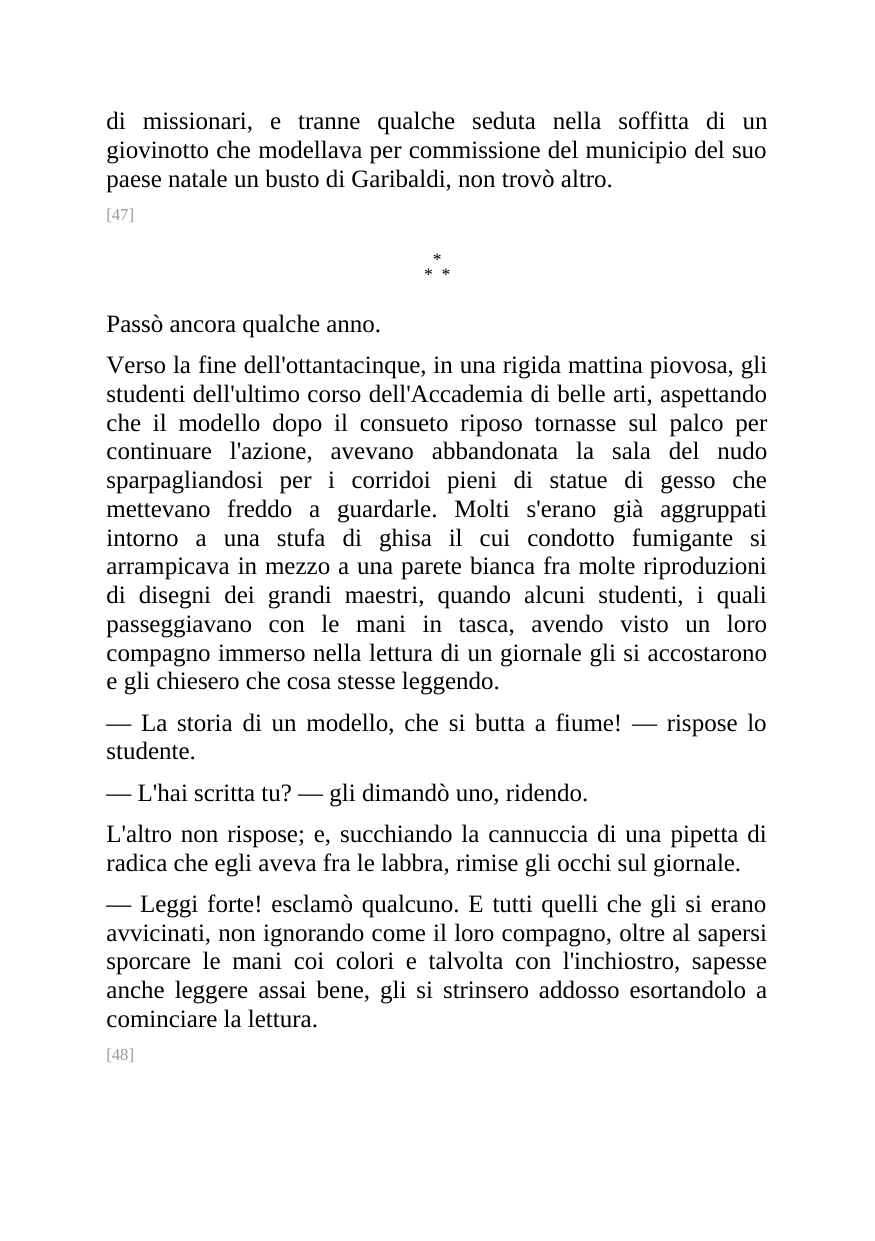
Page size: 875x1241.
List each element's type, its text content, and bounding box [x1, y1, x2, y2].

text Passò ancora qualche anno. [106, 309, 768, 338]
text — La storia di un modello, che si butta a fiume! — rispose lo studente. [106, 708, 768, 765]
text Verso la fine dell'ottantacinque, in una rigida mattina piovosa, gli studenti dell'ultimo corso dell'Accademia di belle arti, aspettando che il modello dopo il consueto riposo tornasse sul palco per continuare l'azione, avevano abbandonata la sala del nudo sparpagliandosi per i corridoi pieni di statue di gesso che mettevano freddo a guardarle. Molti s'erano già aggruppati intorno a una stufa di ghisa il cui condotto fumigante si arrampicava in mezzo a una parete bianca fra molte riproduzioni di disegni dei grandi maestri, quando alcuni studenti, i quali passeggiavano con le mani in tasca, avendo visto un loro compagno immerso nella lettura di un giornale gli si accostarono e gli chiesero che cosa stesse leggendo. [106, 350, 768, 695]
text L'altro non rispose; e, succhiando la cannuccia di una pipetta di radica che egli aveva fra le labbra, rimise gli occhi sul giornale. [106, 819, 768, 876]
text [48] [134, 1045, 768, 1064]
text — L'hai scritta tu? — gli dimandò uno, ridendo. [106, 778, 768, 806]
text — Leggi forte! esclamò qualcuno. E tutti quelli che gli si erano avvicinati, non ignorando come il loro compagno, oltre al sapersi sporcare le mani coi colori e talvolta con l'inchiostro, sapesse anche leggere assai bene, gli si strinsero addosso esortandolo a cominciare la lettura. [106, 889, 768, 1033]
text di missionari, e tranne qualche seduta nella soffitta di un giovinotto che modellava per commissione del municipio del suo paese natale un busto di Garibaldi, non trovò altro. [106, 106, 768, 192]
text [47] [134, 205, 768, 224]
text *** [106, 249, 768, 284]
